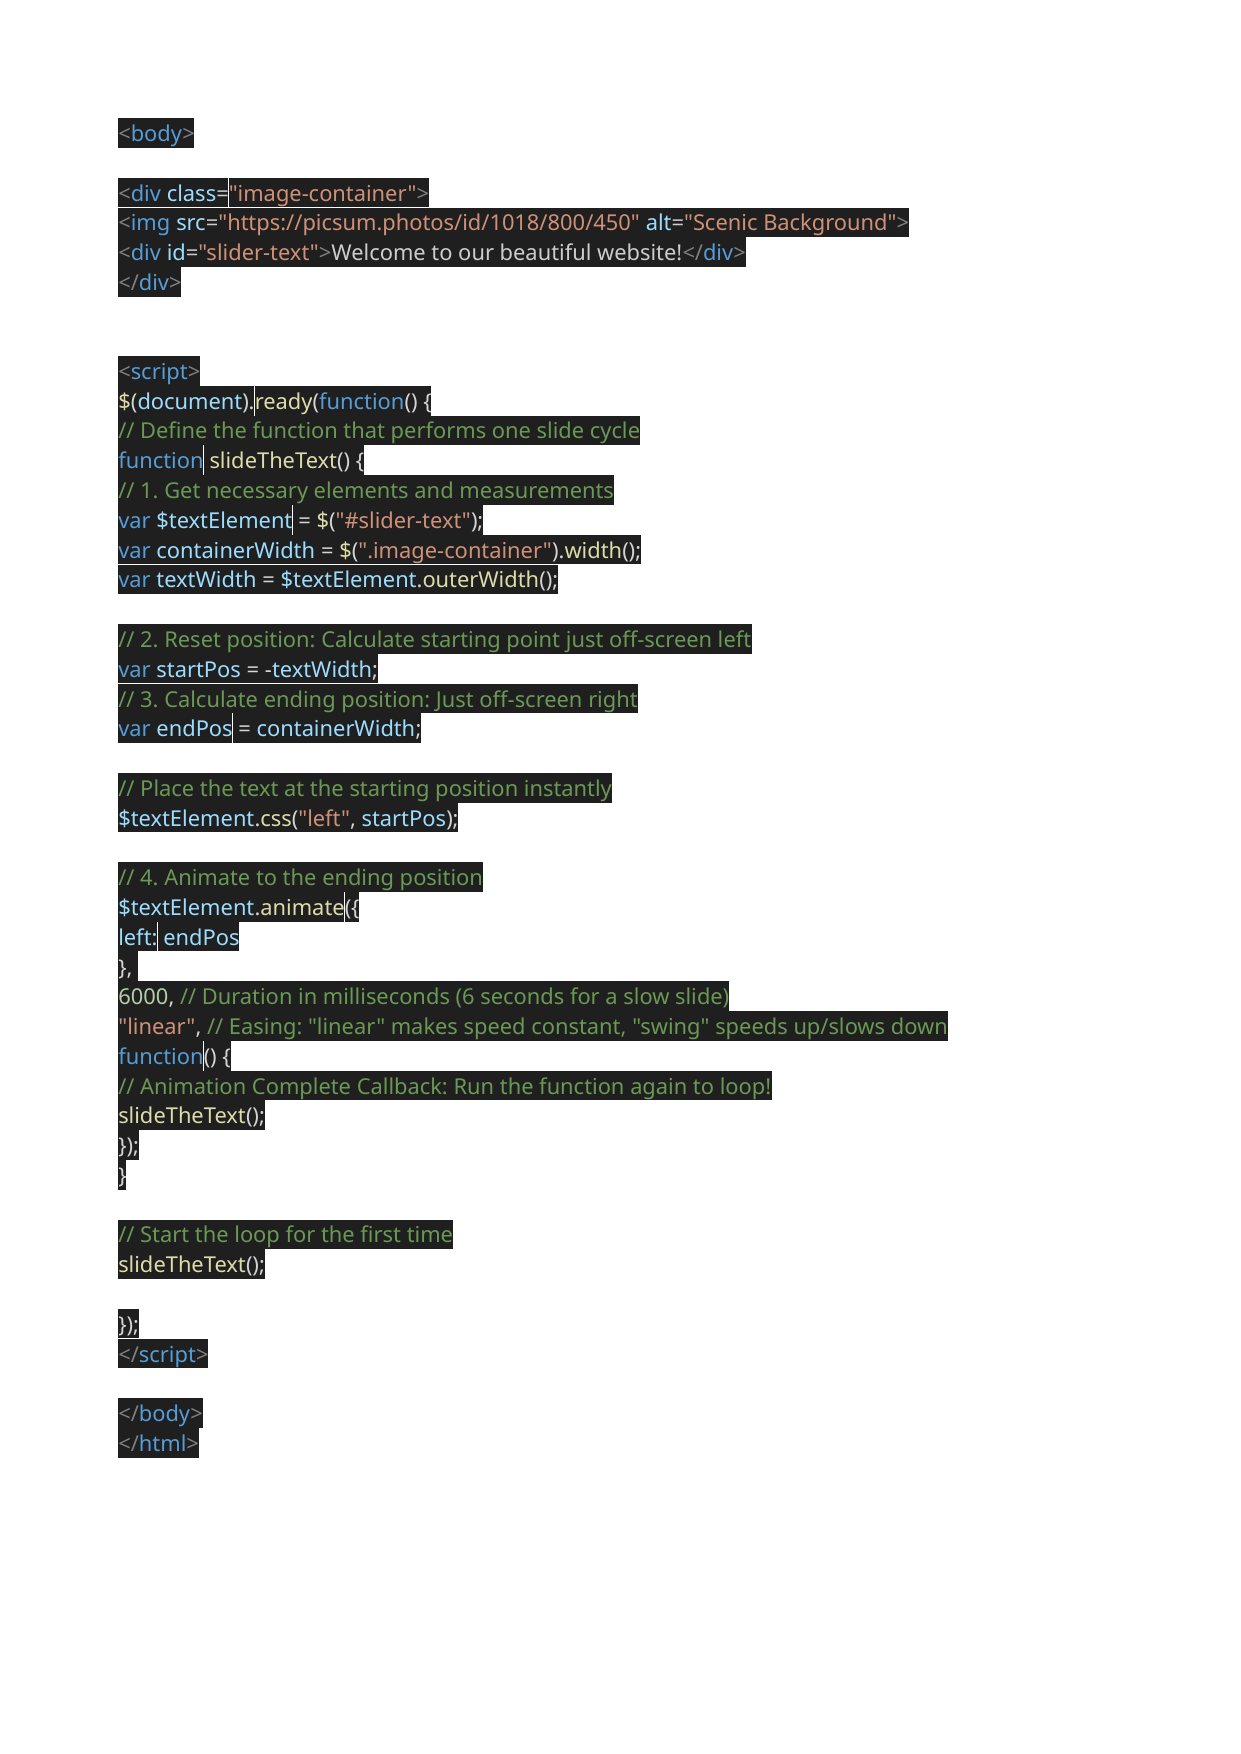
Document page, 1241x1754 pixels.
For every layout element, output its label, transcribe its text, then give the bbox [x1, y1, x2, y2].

text }, [118, 951, 1122, 981]
text <div class="image-container"> [118, 178, 1122, 207]
text } [118, 1160, 1122, 1190]
text var containerWidth = $(".image-container").width(); [118, 535, 1122, 564]
text function() { [118, 1041, 1122, 1071]
text var startPos = -textWidth; [118, 654, 1122, 683]
text // Animation Complete Callback: Run the function again to loop! [118, 1071, 1122, 1100]
text function slideTheText() { [118, 445, 1122, 475]
text <body> [118, 118, 1122, 148]
text </body> [118, 1398, 1122, 1428]
text // 3. Calculate ending position: Just off-screen right [118, 683, 1122, 713]
text // 2. Reset position: Calculate starting point just off-screen left [118, 624, 1122, 654]
text </script> [118, 1338, 1122, 1368]
text }); [118, 1130, 1122, 1160]
text 6000, // Duration in milliseconds (6 seconds for a slow slide) [118, 981, 1122, 1011]
text slideTheText(); [118, 1100, 1122, 1130]
text // Place the text at the starting position instantly [118, 773, 1122, 803]
text left: endPos [118, 922, 1122, 951]
text // Define the function that performs one slide cycle [118, 416, 1122, 445]
text <script> [118, 356, 1122, 386]
text $(document).ready(function() { [118, 386, 1122, 416]
text $textElement.css("left", startPos); [118, 803, 1122, 832]
text </html> [118, 1428, 1122, 1458]
text </div> [118, 267, 1122, 297]
text "linear", // Easing: "linear" makes speed constant, "swing" speeds up/slows down [118, 1011, 1122, 1041]
text // 1. Get necessary elements and measurements [118, 475, 1122, 505]
text }); [118, 1309, 1122, 1338]
text var $textElement = $("#slider-text"); [118, 505, 1122, 535]
text <img src="https://picsum.photos/id/1018/800/450" alt="Scenic Background"> [118, 207, 1122, 237]
text slideTheText(); [118, 1249, 1122, 1279]
text <div id="slider-text">Welcome to our beautiful website!</div> [118, 237, 1122, 267]
text // Start the loop for the first time [118, 1219, 1122, 1249]
text // 4. Animate to the ending position [118, 862, 1122, 892]
text $textElement.animate({ [118, 892, 1122, 922]
text var endPos = containerWidth; [118, 713, 1122, 743]
text var textWidth = $textElement.outerWidth(); [118, 564, 1122, 594]
